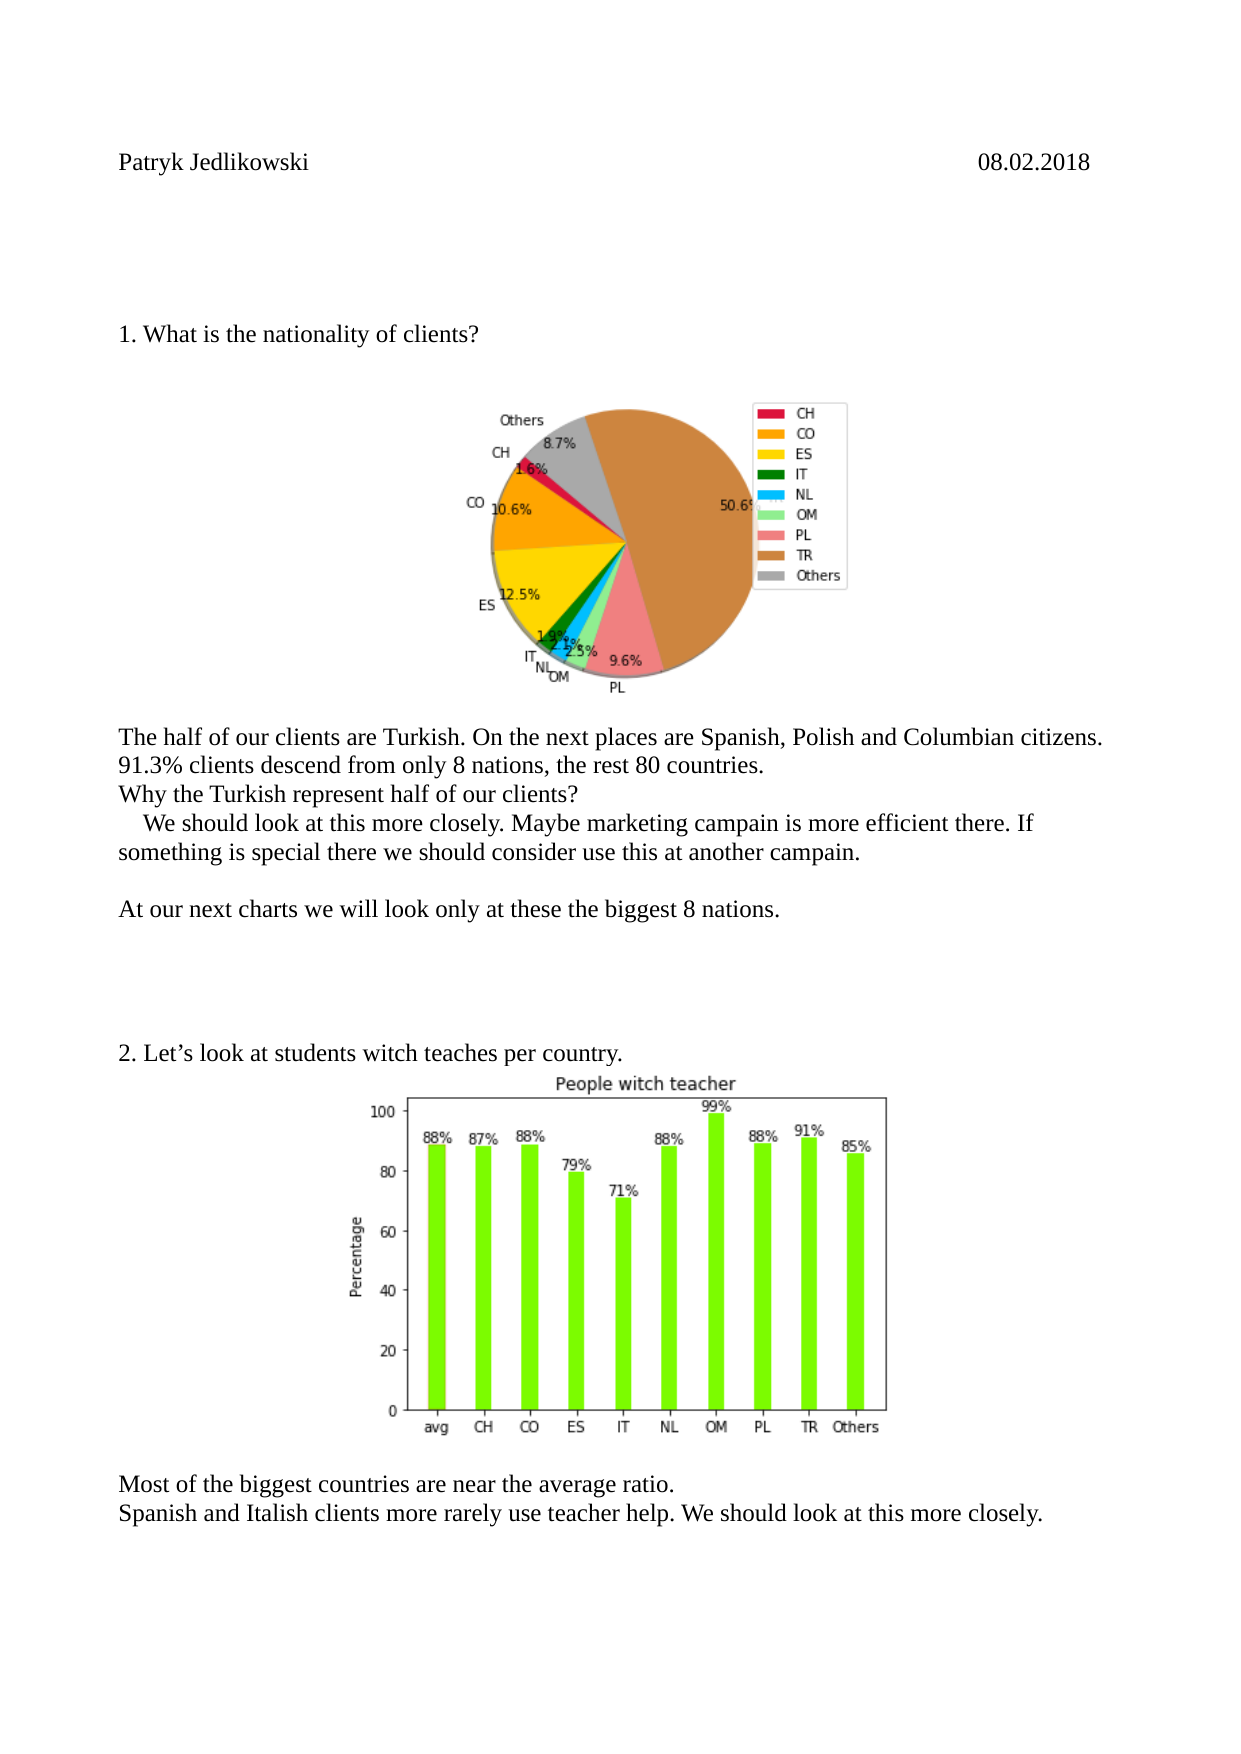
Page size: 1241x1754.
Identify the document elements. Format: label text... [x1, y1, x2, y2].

text Most of the biggest countries are near the average ratio. [118, 1469, 1122, 1498]
text 2. Let’s look at students witch teaches per country. [118, 1038, 1122, 1067]
picture [387, 381, 867, 705]
text Why the Turkish represent half of our clients? [118, 779, 1122, 808]
text 1. What is the nationality of clients? [118, 319, 1122, 348]
text Patryk Jedlikowski 08.02.2018 [118, 147, 1122, 176]
picture [340, 1066, 900, 1444]
text Spanish and Italish clients more rarely use teacher help. We should look at this more closely. [118, 1498, 1122, 1527]
text The half of our clients are Turkish. On the next places are Spanish, Polish and Columbian citizens. 91.3% clients descend from only 8 nations, the rest 80 countries. [118, 722, 1122, 779]
text We should look at this more closely. Maybe marketing campain is more efficient there. If something is special there we should consider use this at another campain. [118, 808, 1122, 866]
text At our next charts we will look only at these the biggest 8 nations. [118, 894, 1122, 923]
